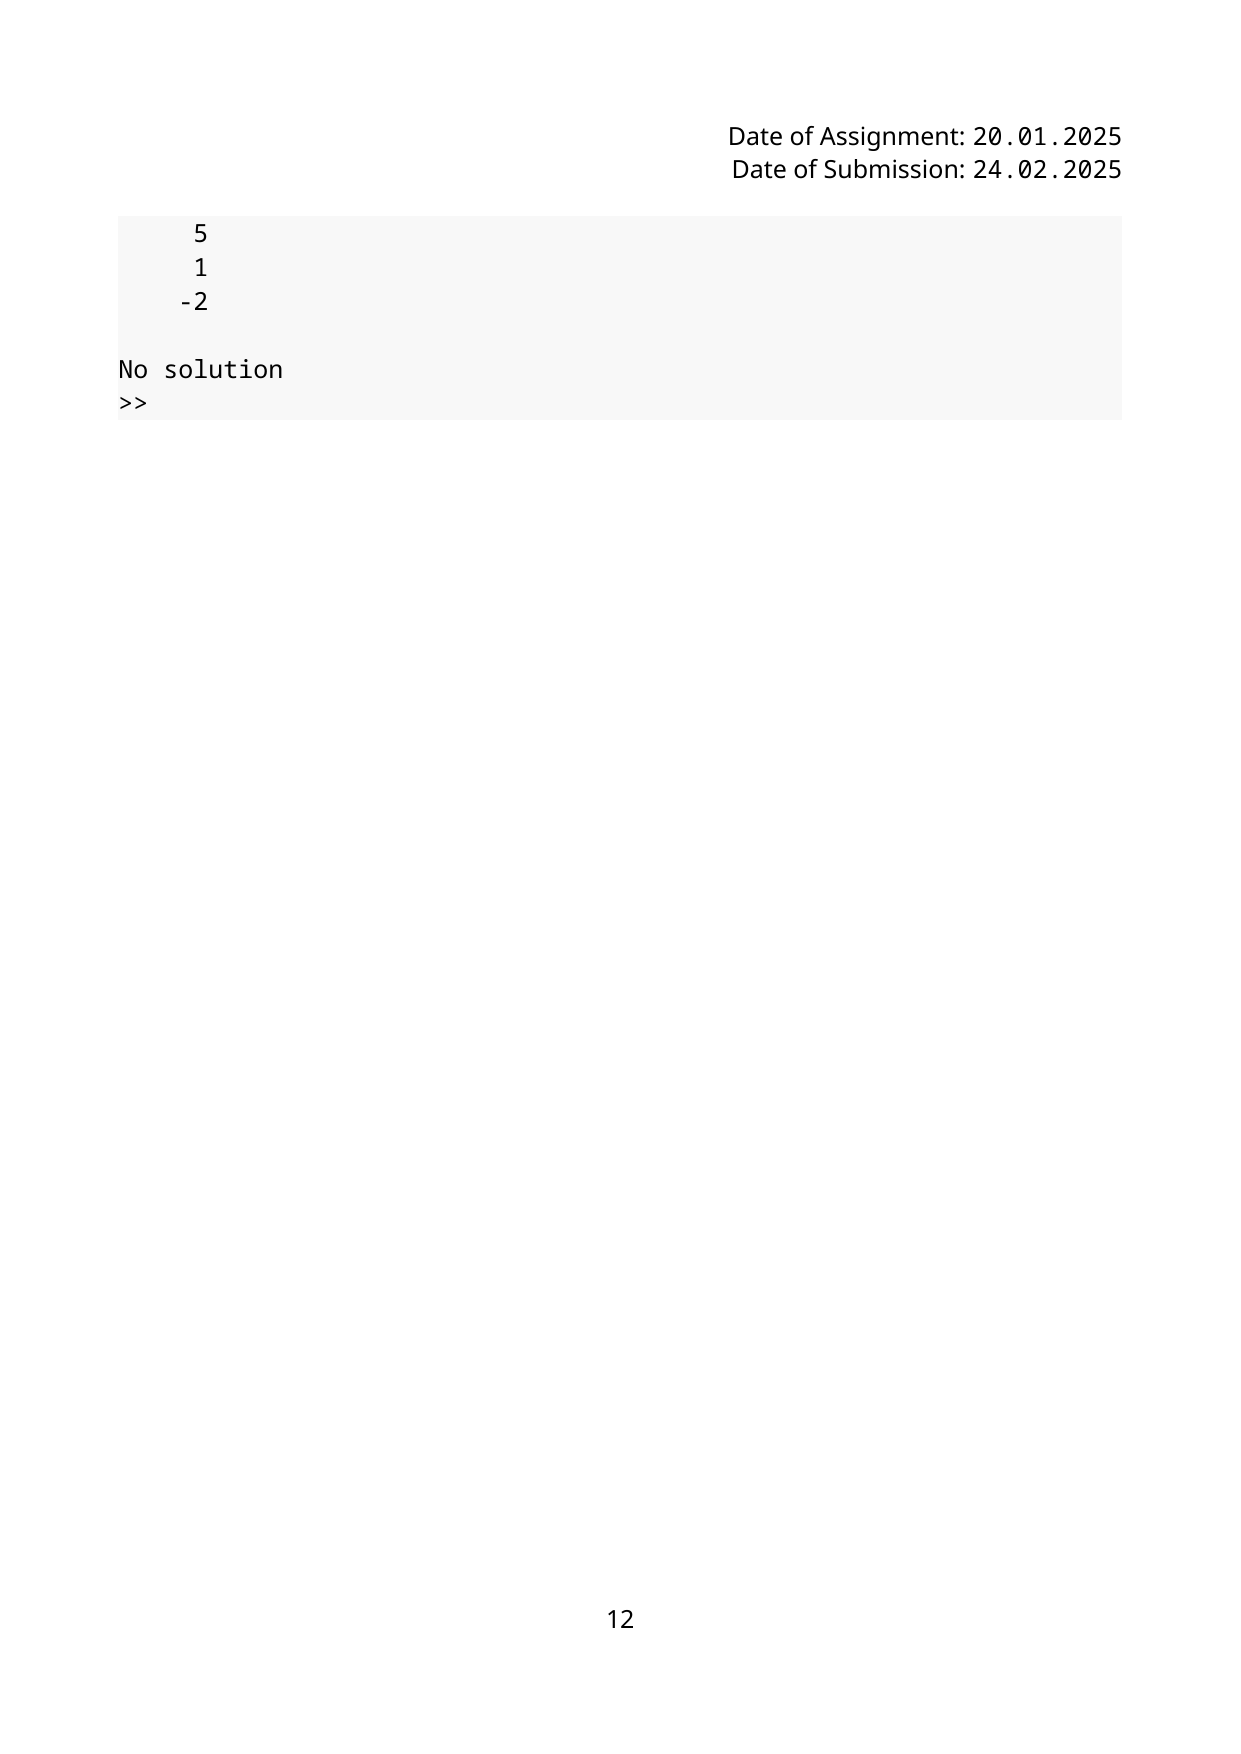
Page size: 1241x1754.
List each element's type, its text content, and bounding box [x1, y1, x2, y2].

text 5 [118, 216, 1122, 250]
text -2 [118, 284, 1122, 318]
text 1 [118, 250, 1122, 284]
text >> [118, 386, 1122, 420]
text No solution [118, 352, 1122, 386]
